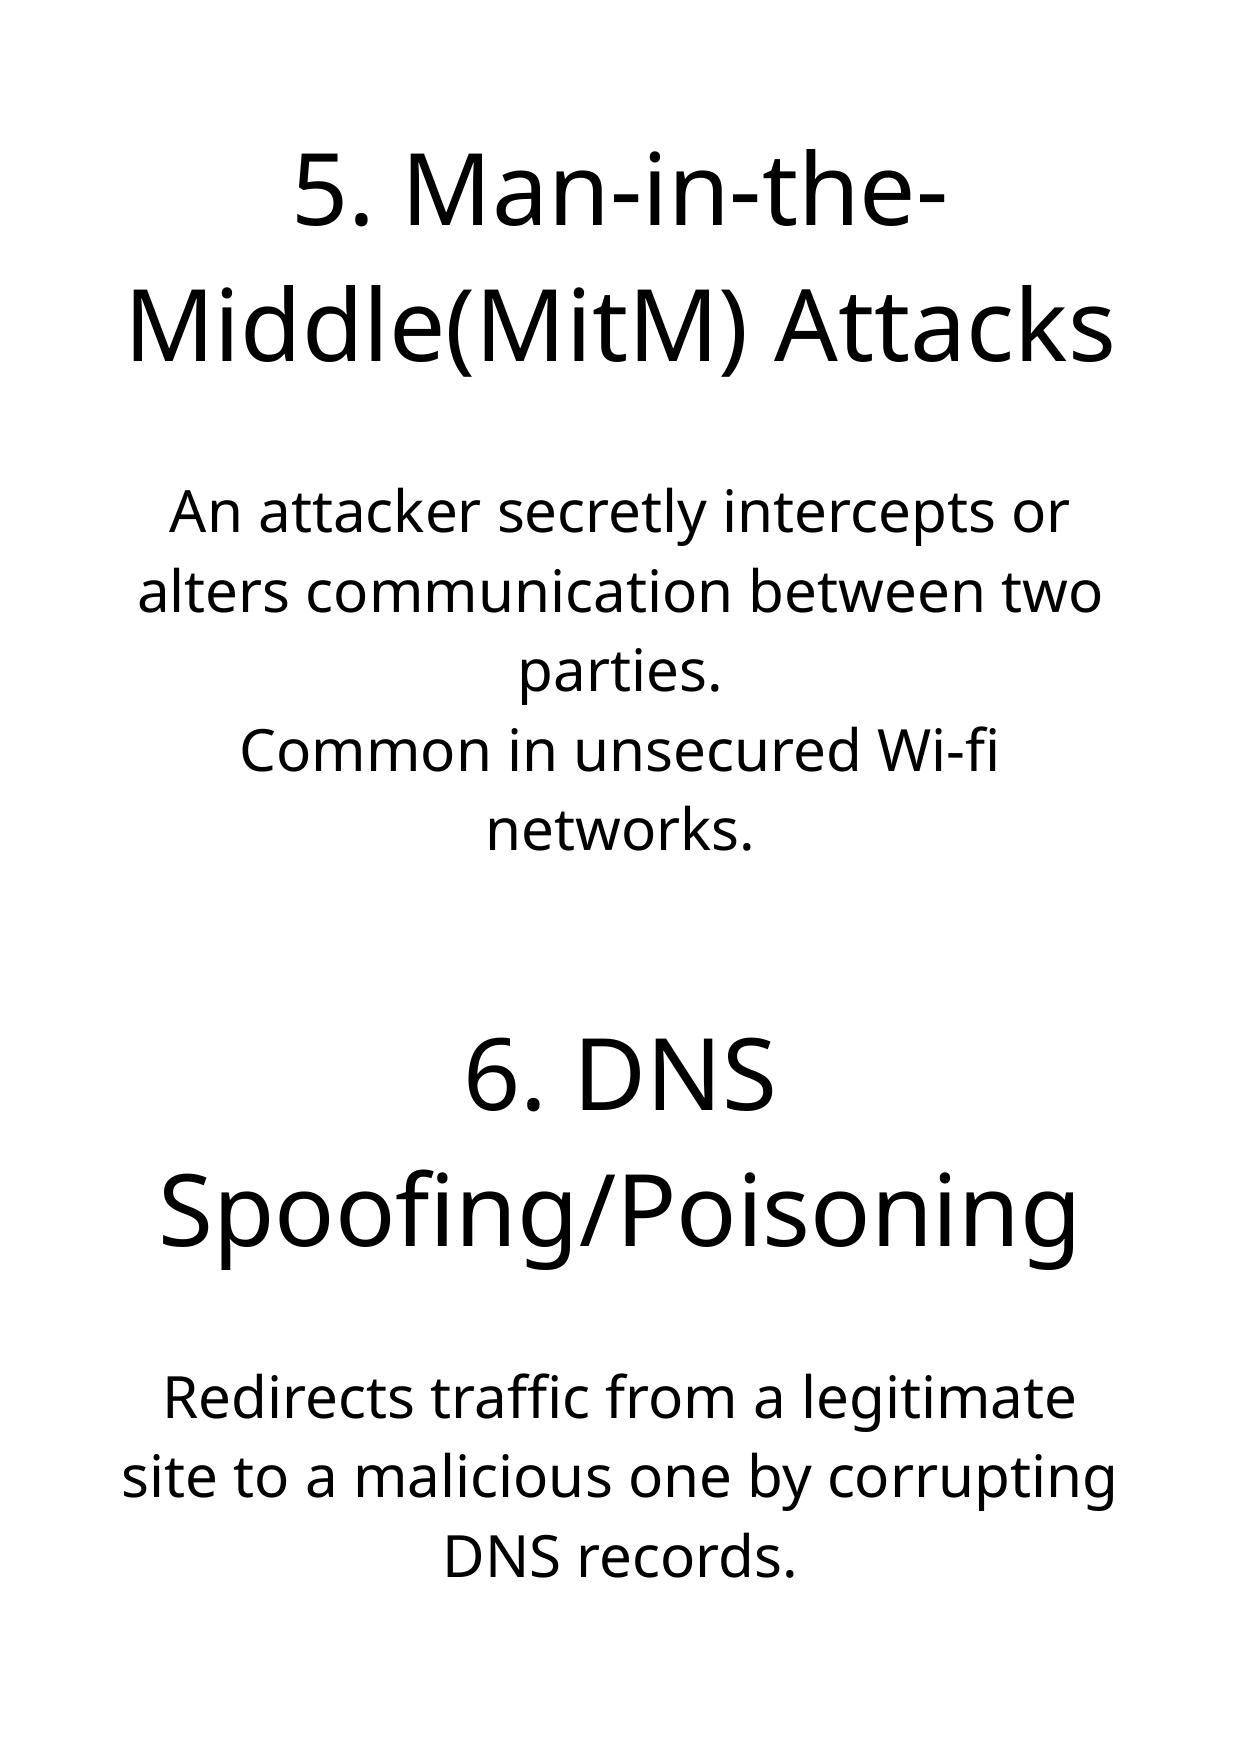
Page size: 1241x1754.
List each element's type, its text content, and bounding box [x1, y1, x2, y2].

text 5. Man-in-the-Middle(MitM) Attacks [118, 118, 1122, 391]
text Redirects traffic from a legitimate site to a malicious one by corrupting DNS records. [118, 1356, 1122, 1594]
text An attacker secretly intercepts or alters communication between two parties. [118, 470, 1122, 708]
text Common in unsecured Wi-fi networks. [118, 708, 1122, 867]
text 6. DNS Spoofing/Poisoning [118, 1004, 1122, 1276]
